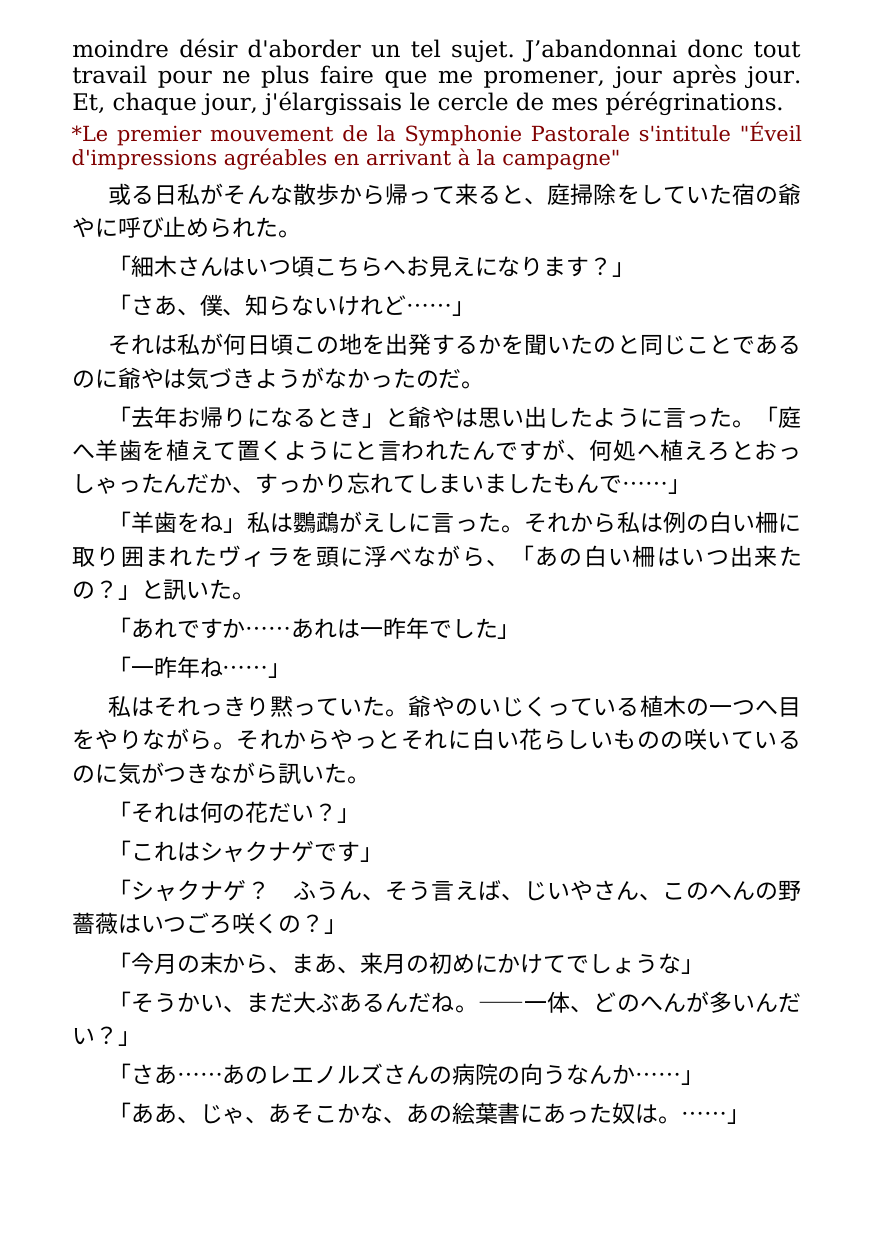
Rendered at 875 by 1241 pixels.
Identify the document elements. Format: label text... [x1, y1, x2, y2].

text 「細木さんはいつ頃こちらへお見えになります？」 [72, 249, 802, 282]
text 「それは何の花だい？」 [72, 795, 802, 828]
text *Le premier mouvement de la Symphonie Pastorale s'intitule "Éveil d'impressions agréables en arrivant à la campagne" [71, 122, 803, 171]
text それは私が何日頃この地を出発するかを聞いたのと同じことであるのに爺やは気づきようがなかったのだ。 [72, 327, 802, 394]
text 「ああ、じゃ、あそこかな、あの絵葉書にあった奴は。……」 [72, 1096, 802, 1129]
text 「今月の末から、まあ、来月の初めにかけてでしょうな」 [72, 946, 802, 979]
text 「さあ、僕、知らないけれど……」 [72, 288, 802, 321]
text 「羊歯をね」私は鸚鵡がえしに言った。それから私は例の白い柵に取り囲まれたヴィラを頭に浮べながら、「あの白い柵はいつ出来たの？」と訊いた。 [72, 505, 802, 605]
text 「一昨年ね……」 [72, 650, 802, 683]
text 「さあ……あのレエノルズさんの病院の向うなんか……」 [72, 1057, 802, 1090]
text 「そうかい、まだ大ぶあるんだね。――一体、どのへんが多いんだい？」 [72, 985, 802, 1051]
text 「これはシャクナゲです」 [72, 834, 802, 867]
text 私はそれっきり黙っていた。爺やのいじくっている植木の一つへ目をやりながら。それからやっとそれに白い花らしいものの咲いているのに気がつきながら訊いた。 [72, 689, 802, 789]
text 「シャクナゲ？ ふうん、そう言えば、じいやさん、このへんの野薔薇はいつごろ咲くの？」 [72, 873, 802, 939]
text 或る日私がそんな散歩から帰って来ると、庭掃除をしていた宿の爺やに呼び止められた。 [72, 176, 802, 243]
text 「あれですか……あれは一昨年でした」 [72, 611, 802, 644]
text moindre désir d'aborder un tel sujet. J’abandonnai donc tout travail pour ne plus faire que me promener, jour après jour. Et, chaque jour, j'élargissais le cercle de mes pérégrinations. [72, 36, 802, 116]
text 「去年お帰りになるとき」と爺やは思い出したように言った。「庭へ羊歯を植えて置くようにと言われたんですが、何処へ植えろとおっしゃったんだか、すっかり忘れてしまいましたもんで……」 [72, 399, 802, 499]
